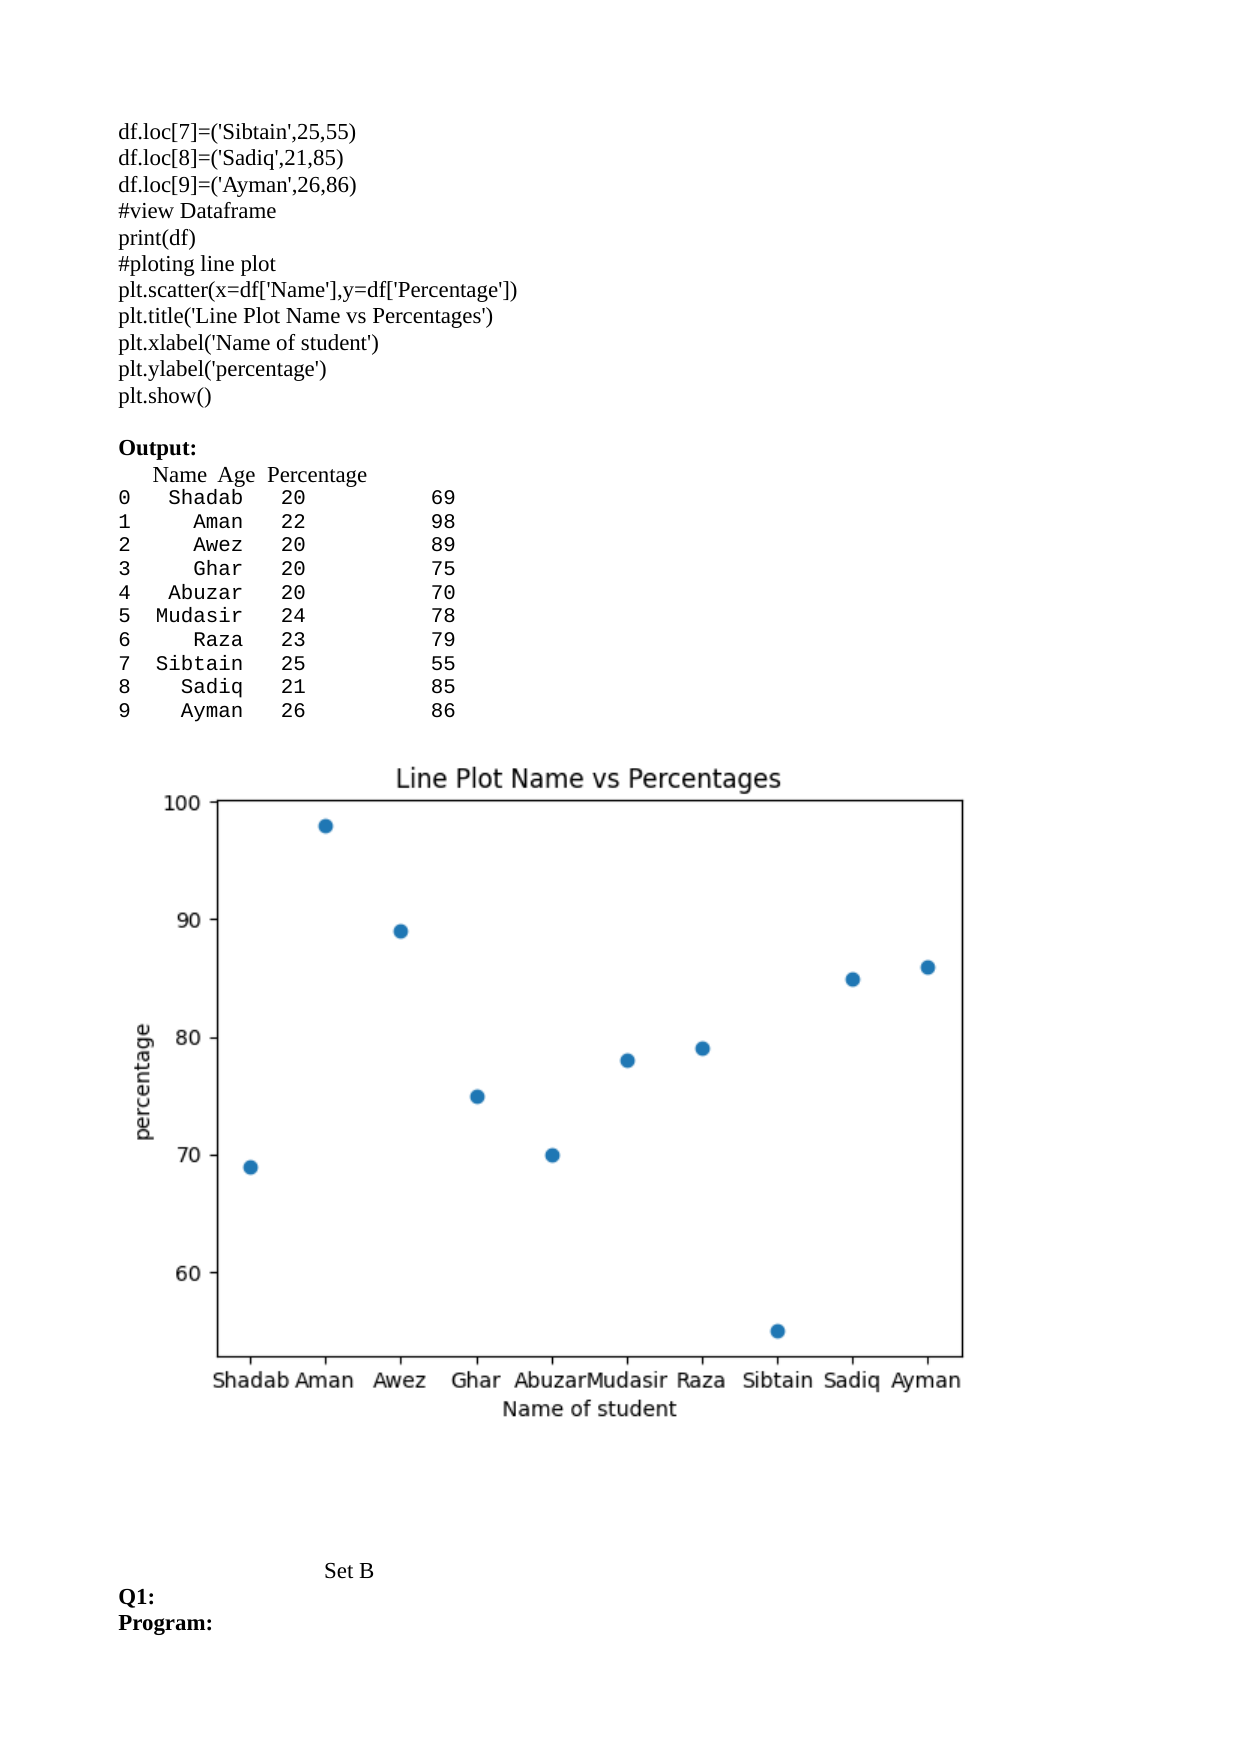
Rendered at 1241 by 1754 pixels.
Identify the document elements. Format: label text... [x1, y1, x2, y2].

text df.loc[9]=('Ayman',26,86) [118, 171, 1122, 197]
text 7 Sibtain 25 55 [118, 653, 1122, 676]
text Program: [118, 1609, 1122, 1636]
picture [118, 753, 977, 1436]
text #ploting line plot [118, 250, 1122, 276]
text 6 Raza 23 79 [118, 629, 1122, 653]
text df.loc[8]=('Sadiq',21,85) [118, 144, 1122, 171]
text df.loc[7]=('Sibtain',25,55) [118, 118, 1122, 144]
text plt.ylabel('percentage') [118, 355, 1122, 382]
text #view Dataframe [118, 197, 1122, 223]
text plt.show() [118, 382, 1122, 408]
text 1 Aman 22 98 [118, 511, 1122, 534]
text plt.scatter(x=df['Name'],y=df['Percentage']) [118, 276, 1122, 303]
text Q1: [118, 1583, 1122, 1609]
text plt.xlabel('Name of student') [118, 329, 1122, 355]
text Set B [118, 1557, 1122, 1583]
text Output: [118, 434, 1122, 461]
text 5 Mudasir 24 78 [118, 605, 1122, 629]
text 0 Shadab 20 69 [118, 487, 1122, 511]
text 2 Awez 20 89 [118, 534, 1122, 558]
text print(df) [118, 223, 1122, 250]
text 8 Sadiq 21 85 [118, 676, 1122, 700]
text Name Age Percentage [118, 461, 1122, 487]
text 3 Ghar 20 75 [118, 558, 1122, 582]
text plt.title('Line Plot Name vs Percentages') [118, 303, 1122, 329]
text 4 Abuzar 20 70 [118, 582, 1122, 605]
text 9 Ayman 26 86 [118, 700, 1122, 723]
